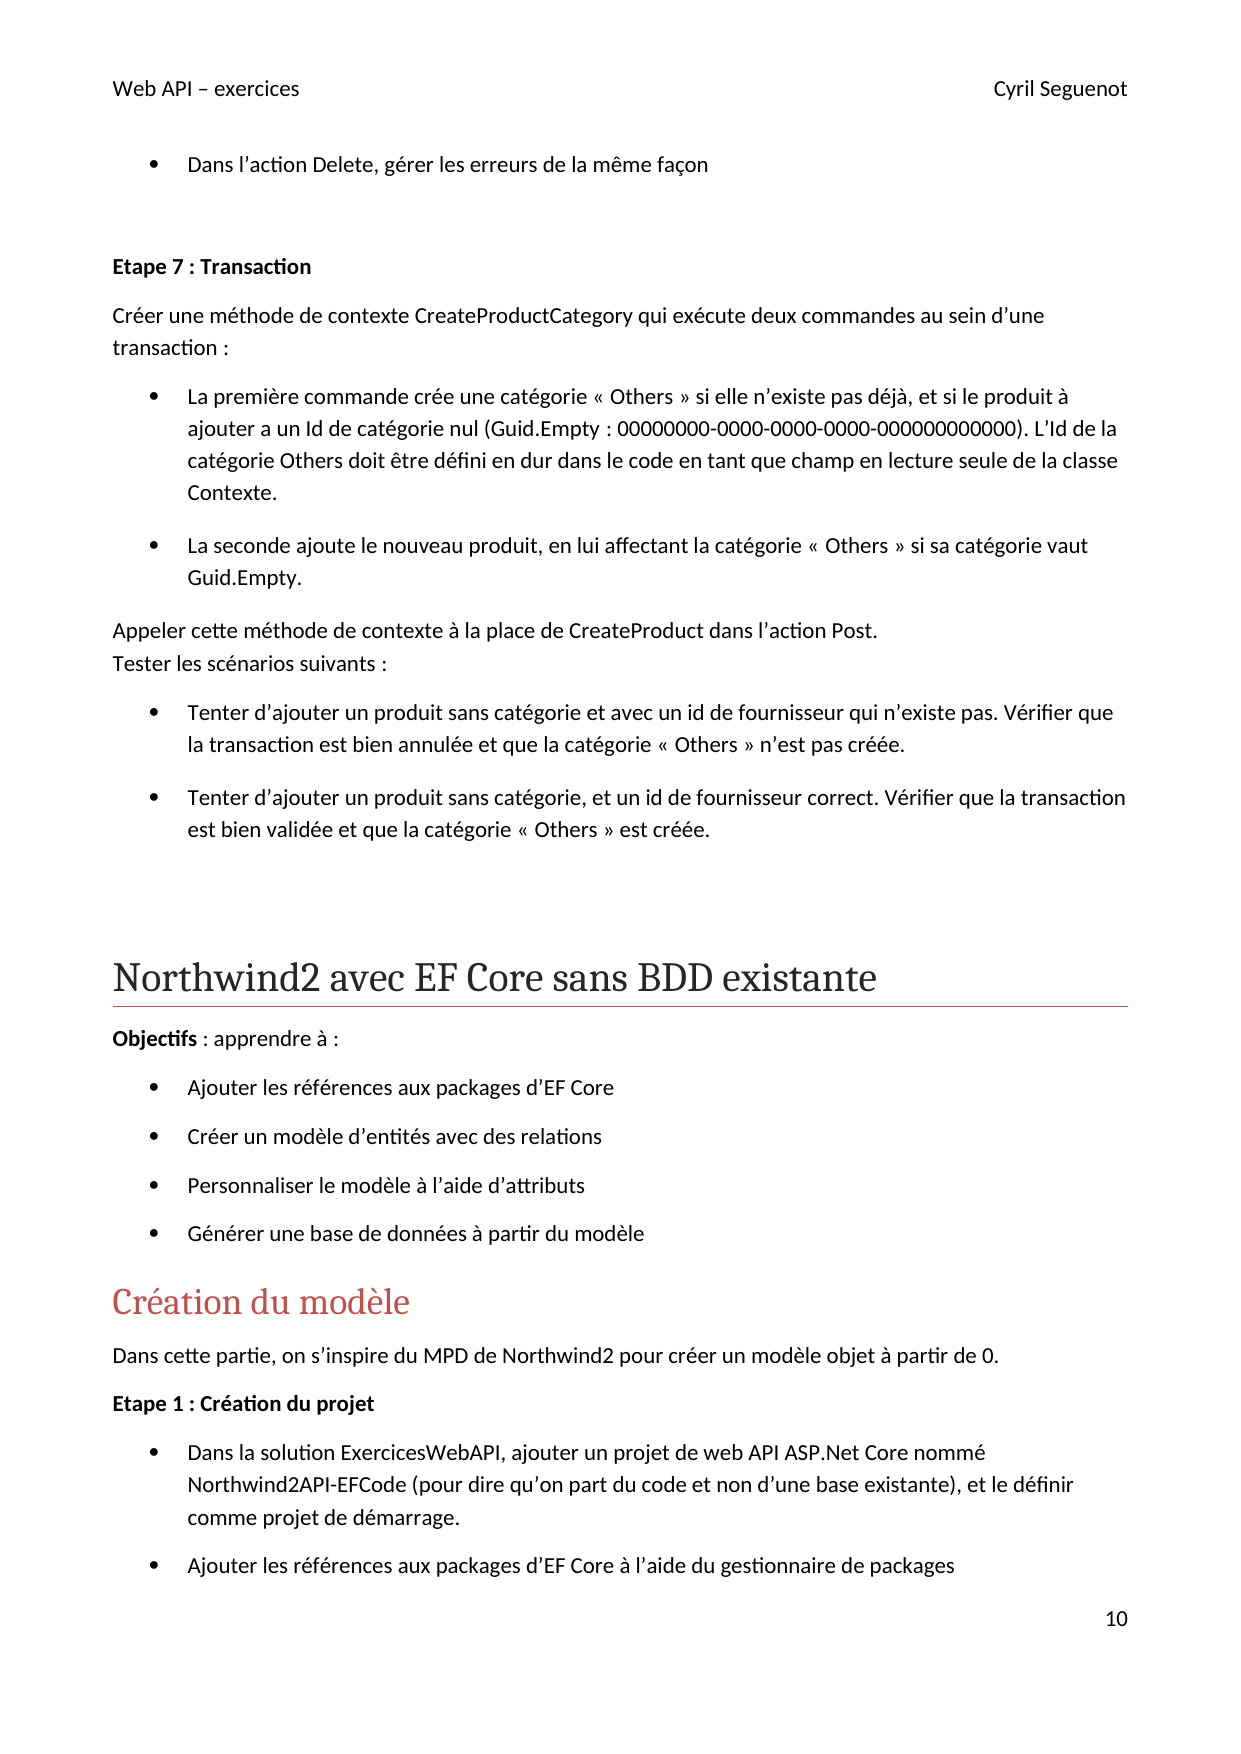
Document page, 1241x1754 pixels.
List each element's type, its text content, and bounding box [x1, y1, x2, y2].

text Créer une méthode de contexte CreateProductCategory qui exécute deux commandes au sein d’une transaction : [112, 301, 1128, 361]
list Tenter d’ajouter un produit sans catégorie, et un id de fournisseur correct. Vérifier que la transaction est bien validée et que la catégorie « Others » est créée. [150, 783, 1128, 843]
list La première commande crée une catégorie « Others » si elle n’existe pas déjà, et si le produit à ajouter a un Id de catégorie nul (Guid.Empty : 00000000-0000-0000-0000-000000000000). L’Id de la catégorie Others doit être défini en dur dans le code en tant que champ en lecture seule de la classe Contexte. [150, 382, 1128, 506]
text Objectifs : apprendre à : [112, 1024, 1128, 1052]
list Générer une base de données à partir du modèle [150, 1219, 1128, 1248]
list La seconde ajoute le nouveau produit, en lui affectant la catégorie « Others » si sa catégorie vaut Guid.Empty. [150, 531, 1128, 592]
list Tenter d’ajouter un produit sans catégorie et avec un id de fournisseur qui n’existe pas. Vérifier que la transaction est bien annulée et que la catégorie « Others » n’est pas créée. [150, 698, 1128, 758]
list Dans l’action Delete, gérer les erreurs de la même façon [150, 150, 1128, 178]
text Etape 1 : Création du projet [112, 1389, 1128, 1418]
list Créer un modèle d’entités avec des relations [150, 1122, 1128, 1150]
list Dans la solution ExercicesWebAPI, ajouter un projet de web API ASP.Net Core nommé Northwind2API-EFCode (pour dire qu’on part du code et non d’une base existante), et le définir comme projet de démarrage. [150, 1438, 1128, 1531]
text Etape 7 : Transaction [112, 252, 1128, 280]
text Dans cette partie, on s’inspire du MPD de Northwind2 pour créer un modèle objet à partir de 0. [112, 1341, 1128, 1369]
list Ajouter les références aux packages d’EF Core [150, 1073, 1128, 1101]
subtitle Création du modèle [112, 1281, 1128, 1324]
list Personnaliser le modèle à l’aide d’attributs [150, 1171, 1128, 1199]
subtitle Northwind2 avec EF Core sans BDD existante [112, 954, 1128, 1007]
text Appeler cette méthode de contexte à la place de CreateProduct dans l’action Post. Tester les scénarios suivants : [112, 617, 1128, 677]
list Ajouter les références aux packages d’EF Core à l’aide du gestionnaire de packages [150, 1552, 1128, 1580]
